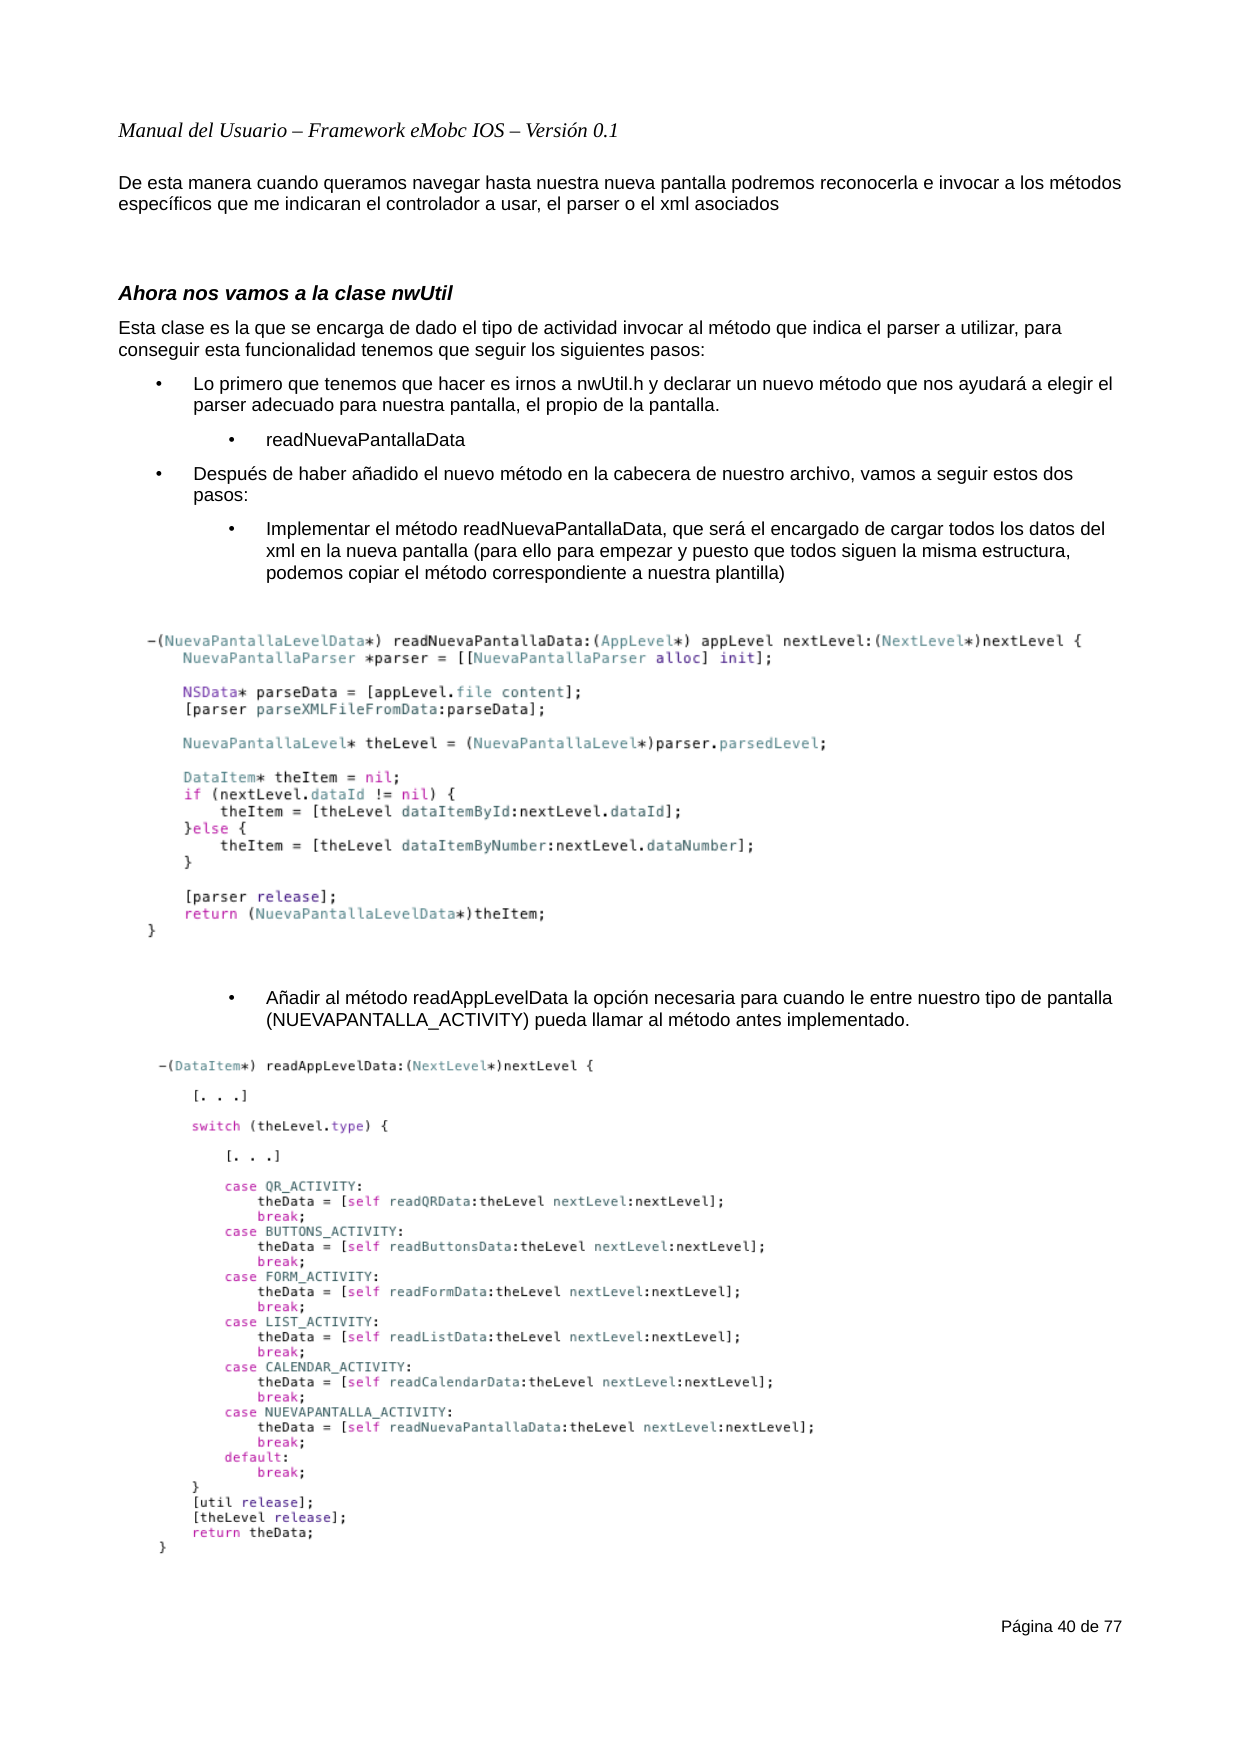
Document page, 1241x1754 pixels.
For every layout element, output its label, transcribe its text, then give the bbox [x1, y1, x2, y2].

picture [141, 629, 1115, 953]
subtitle Ahora nos vamos a la clase nwUtil [118, 281, 1122, 304]
list Lo primero que tenemos que hacer es irnos a nwUtil.h y declarar un nuevo método que nos ayudará a elegir el parser adecuado para nuestra pantalla, el propio de la pantalla. [156, 373, 1122, 416]
list Añadir al método readAppLevelData la opción necesaria para cuando le entre nuestro tipo de pantalla (NUEVAPANTALLA_ACTIVITY) pueda llamar al método antes implementado. [228, 987, 1122, 1030]
text Esta clase es la que se encarga de dado el tipo de actividad invocar al método que indica el parser a utilizar, para conseguir esta funcionalidad tenemos que seguir los siguientes pasos: [118, 317, 1122, 360]
list readNuevaPantallaData [228, 428, 1122, 450]
picture [153, 1054, 891, 1566]
list Después de haber añadido el nuevo método en la cabecera de nuestro archivo, vamos a seguir estos dos pasos: [156, 462, 1122, 506]
list Implementar el método readNuevaPantallaData, que será el encargado de cargar todos los datos del xml en la nueva pantalla (para ello para empezar y puesto que todos siguen la misma estructura, podemos copiar el método correspondiente a nuestra plantilla) [228, 518, 1122, 583]
text De esta manera cuando queramos navegar hasta nuestra nueva pantalla podremos reconocerla e invocar a los métodos específicos que me indicaran el controlador a usar, el parser o el xml asociados [118, 172, 1122, 215]
